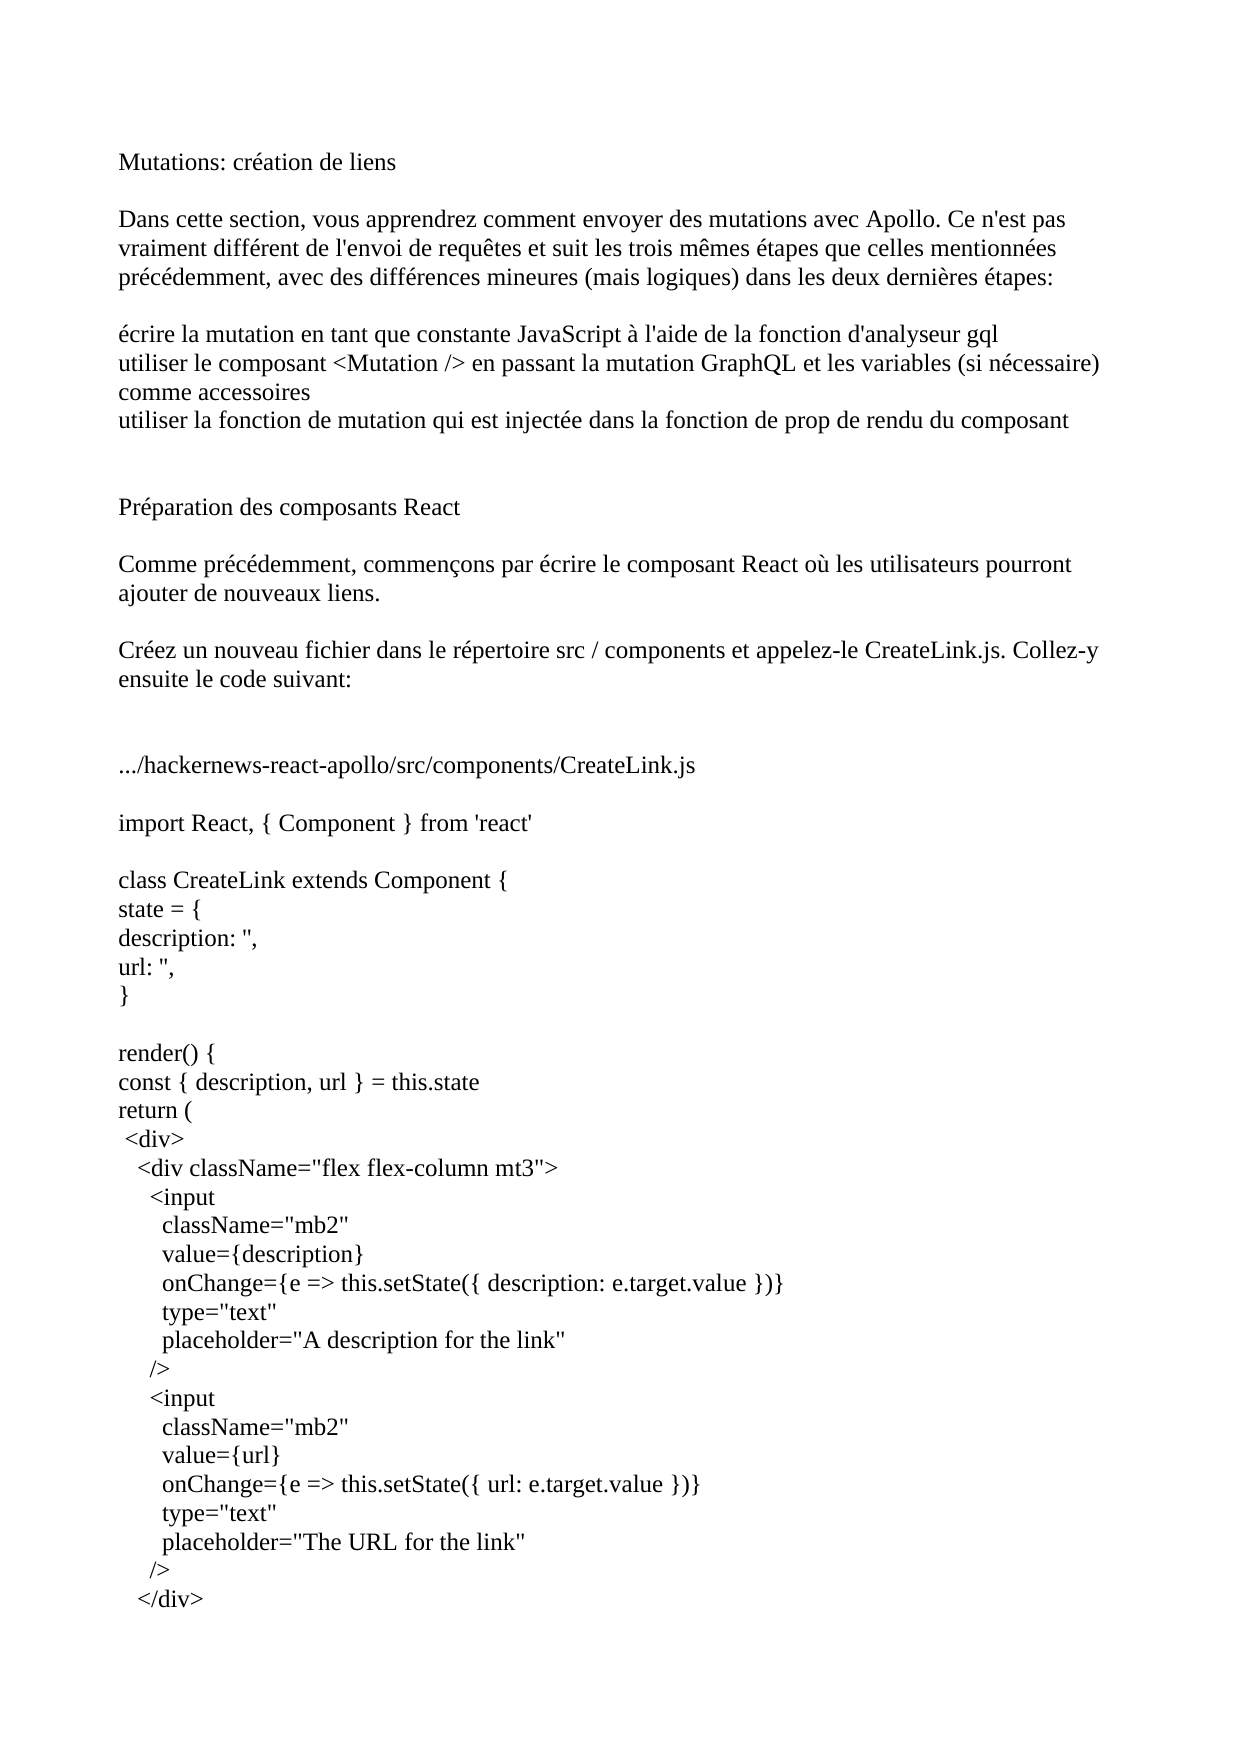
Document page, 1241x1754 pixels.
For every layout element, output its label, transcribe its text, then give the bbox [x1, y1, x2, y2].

text <input [118, 1383, 1122, 1412]
text /> [118, 1354, 1122, 1383]
text className="mb2" [118, 1211, 1122, 1239]
text state = { [118, 894, 1122, 923]
text /> [118, 1556, 1122, 1584]
text import React, { Component } from 'react' [118, 808, 1122, 837]
text Créez un nouveau fichier dans le répertoire src / components et appelez-le CreateLink.js. Collez-y ensuite le code suivant: [118, 636, 1122, 693]
text utiliser la fonction de mutation qui est injectée dans la fonction de prop de rendu du composant [118, 406, 1122, 434]
text render() { [118, 1038, 1122, 1067]
text class CreateLink extends Component { [118, 866, 1122, 894]
text value={url} [118, 1441, 1122, 1469]
text Dans cette section, vous apprendrez comment envoyer des mutations avec Apollo. Ce n'est pas vraiment différent de l'envoi de requêtes et suit les trois mêmes étapes que celles mentionnées précédemment, avec des différences mineures (mais logiques) dans les deux dernières étapes: [118, 204, 1122, 291]
text placeholder="A description for the link" [118, 1326, 1122, 1354]
text return ( [118, 1096, 1122, 1124]
text className="mb2" [118, 1412, 1122, 1441]
text placeholder="The URL for the link" [118, 1527, 1122, 1556]
text écrire la mutation en tant que constante JavaScript à l'aide de la fonction d'analyseur gql [118, 319, 1122, 348]
text </div> [118, 1584, 1122, 1613]
text <input [118, 1182, 1122, 1211]
text type="text" [118, 1297, 1122, 1326]
text Préparation des composants React [118, 492, 1122, 521]
text const { description, url } = this.state [118, 1067, 1122, 1096]
text } [118, 981, 1122, 1009]
text .../hackernews-react-apollo/src/components/CreateLink.js [118, 751, 1122, 779]
text onChange={e => this.setState({ url: e.target.value })} [118, 1469, 1122, 1498]
text <div> [118, 1124, 1122, 1153]
text Mutations: création de liens [118, 147, 1122, 176]
text url: '', [118, 952, 1122, 981]
text value={description} [118, 1239, 1122, 1268]
text onChange={e => this.setState({ description: e.target.value })} [118, 1268, 1122, 1297]
text description: '', [118, 923, 1122, 952]
text utiliser le composant <Mutation /> en passant la mutation GraphQL et les variables (si nécessaire) comme accessoires [118, 348, 1122, 406]
text <div className="flex flex-column mt3"> [118, 1153, 1122, 1182]
text type="text" [118, 1498, 1122, 1527]
text Comme précédemment, commençons par écrire le composant React où les utilisateurs pourront ajouter de nouveaux liens. [118, 549, 1122, 607]
